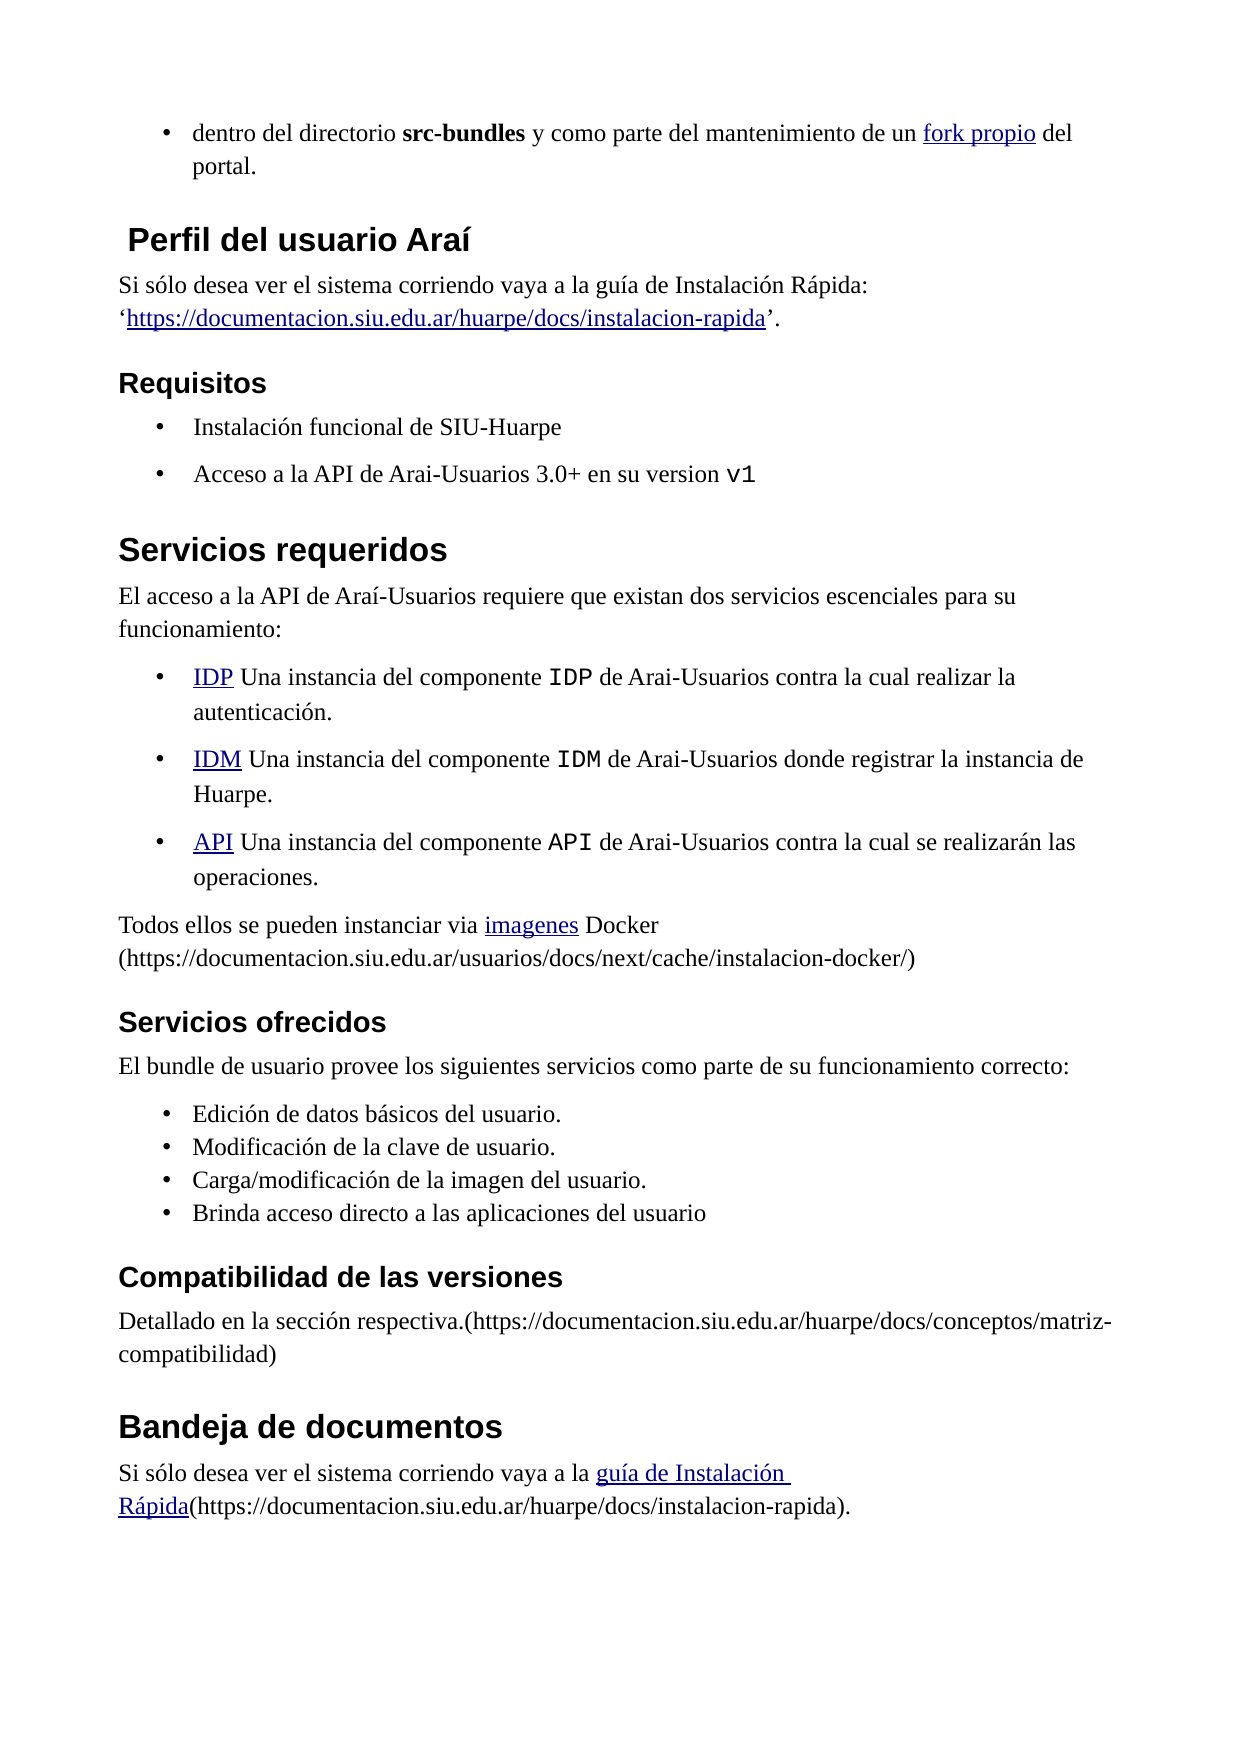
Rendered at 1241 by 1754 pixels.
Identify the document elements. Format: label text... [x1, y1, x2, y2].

subtitle Compatibilidad de las versiones [118, 1260, 1122, 1293]
list dentro del directorio src-bundles y como parte del mantenimiento de un fork propio del portal. [162, 118, 1122, 180]
list Edición de datos básicos del usuario. [162, 1099, 1122, 1127]
text El bundle de usuario provee los siguientes servicios como parte de su funcionamiento correcto: [118, 1051, 1122, 1080]
subtitle Requisitos [118, 366, 1122, 399]
subtitle Servicios ofrecidos [118, 1005, 1122, 1039]
list Carga/modificación de la imagen del usuario. [162, 1165, 1122, 1193]
text Detallado en la sección respectiva.(https://documentacion.siu.edu.ar/huarpe/docs/conceptos/matriz-compatibilidad) [118, 1306, 1122, 1368]
text Si sólo desea ver el sistema corriendo vaya a la guía de Instalación Rápida(https://documentacion.siu.edu.ar/huarpe/docs/instalacion-rapida). [118, 1458, 1122, 1520]
text Si sólo desea ver el sistema corriendo vaya a la guía de Instalación Rápida: ‘https://documentacion.siu.edu.ar/huarpe/docs/instalacion-rapida’. [118, 271, 1122, 332]
list Modificación de la clave de usuario. [162, 1132, 1122, 1161]
list Brinda acceso directo a las aplicaciones del usuario [162, 1198, 1122, 1227]
list Acceso a la API de Arai-Usuarios 3.0+ en su version v1 [156, 459, 1122, 490]
list IDM Una instancia del componente IDM de Arai-Usuarios donde registrar la instancia de Huarpe. [156, 744, 1122, 808]
list API Una instancia del componente API de Arai-Usuarios contra la cual se realizarán las operaciones. [156, 827, 1122, 891]
list IDP Una instancia del componente IDP de Arai-Usuarios contra la cual realizar la autenticación. [156, 662, 1122, 726]
subtitle Perfil del usuario Araí [118, 219, 1122, 258]
subtitle Servicios requeridos [118, 530, 1122, 569]
text El acceso a la API de Araí-Usuarios requiere que existan dos servicios escenciales para su funcionamiento: [118, 581, 1122, 643]
text Todos ellos se pueden instanciar via imagenes Docker (https://documentacion.siu.edu.ar/usuarios/docs/next/cache/instalacion-docker/) [118, 910, 1122, 972]
list Instalación funcional de SIU-Huarpe [156, 412, 1122, 441]
subtitle Bandeja de documentos [118, 1407, 1122, 1446]
